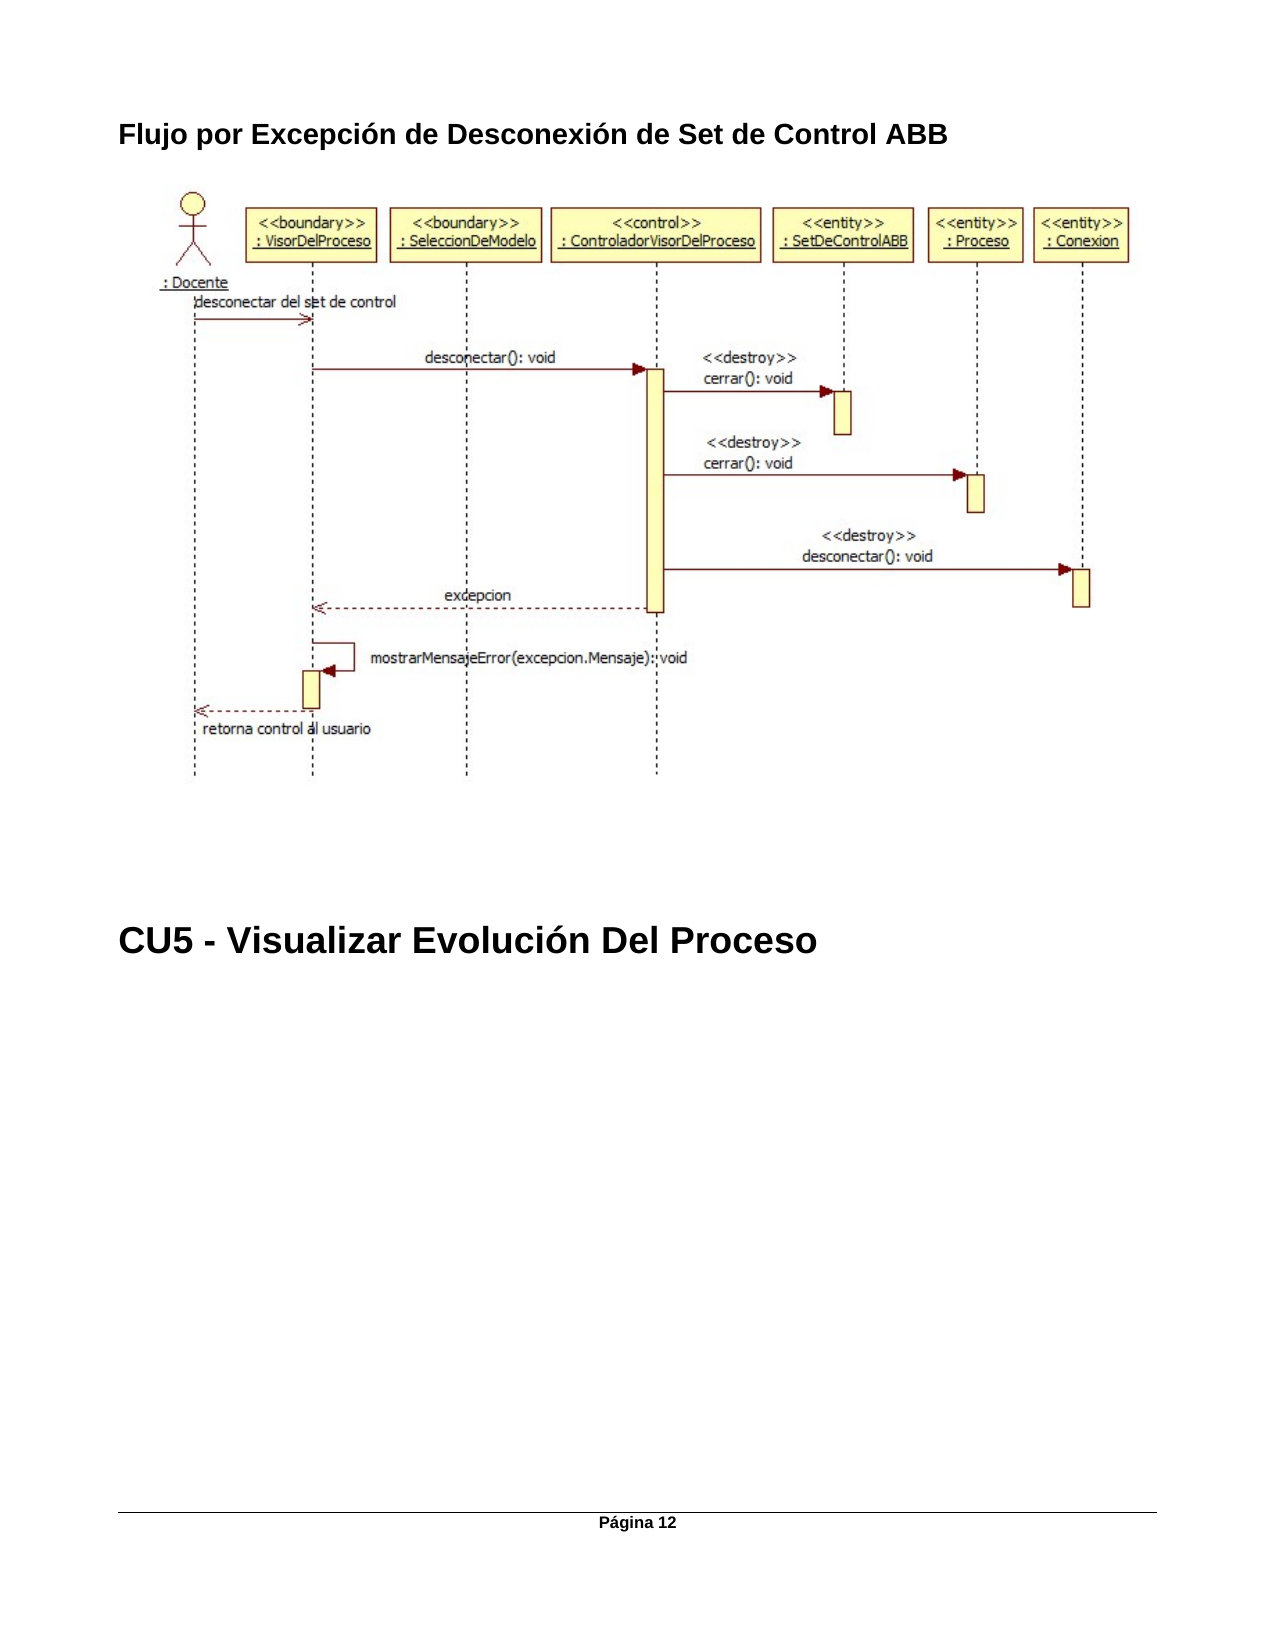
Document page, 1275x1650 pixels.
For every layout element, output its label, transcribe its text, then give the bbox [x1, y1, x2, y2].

subtitle CU5 - Visualizar Evolución Del Proceso [118, 920, 1157, 962]
subtitle Flujo por Excepción de Desconexión de Set de Control ABB [118, 118, 1157, 151]
picture [118, 163, 1157, 808]
